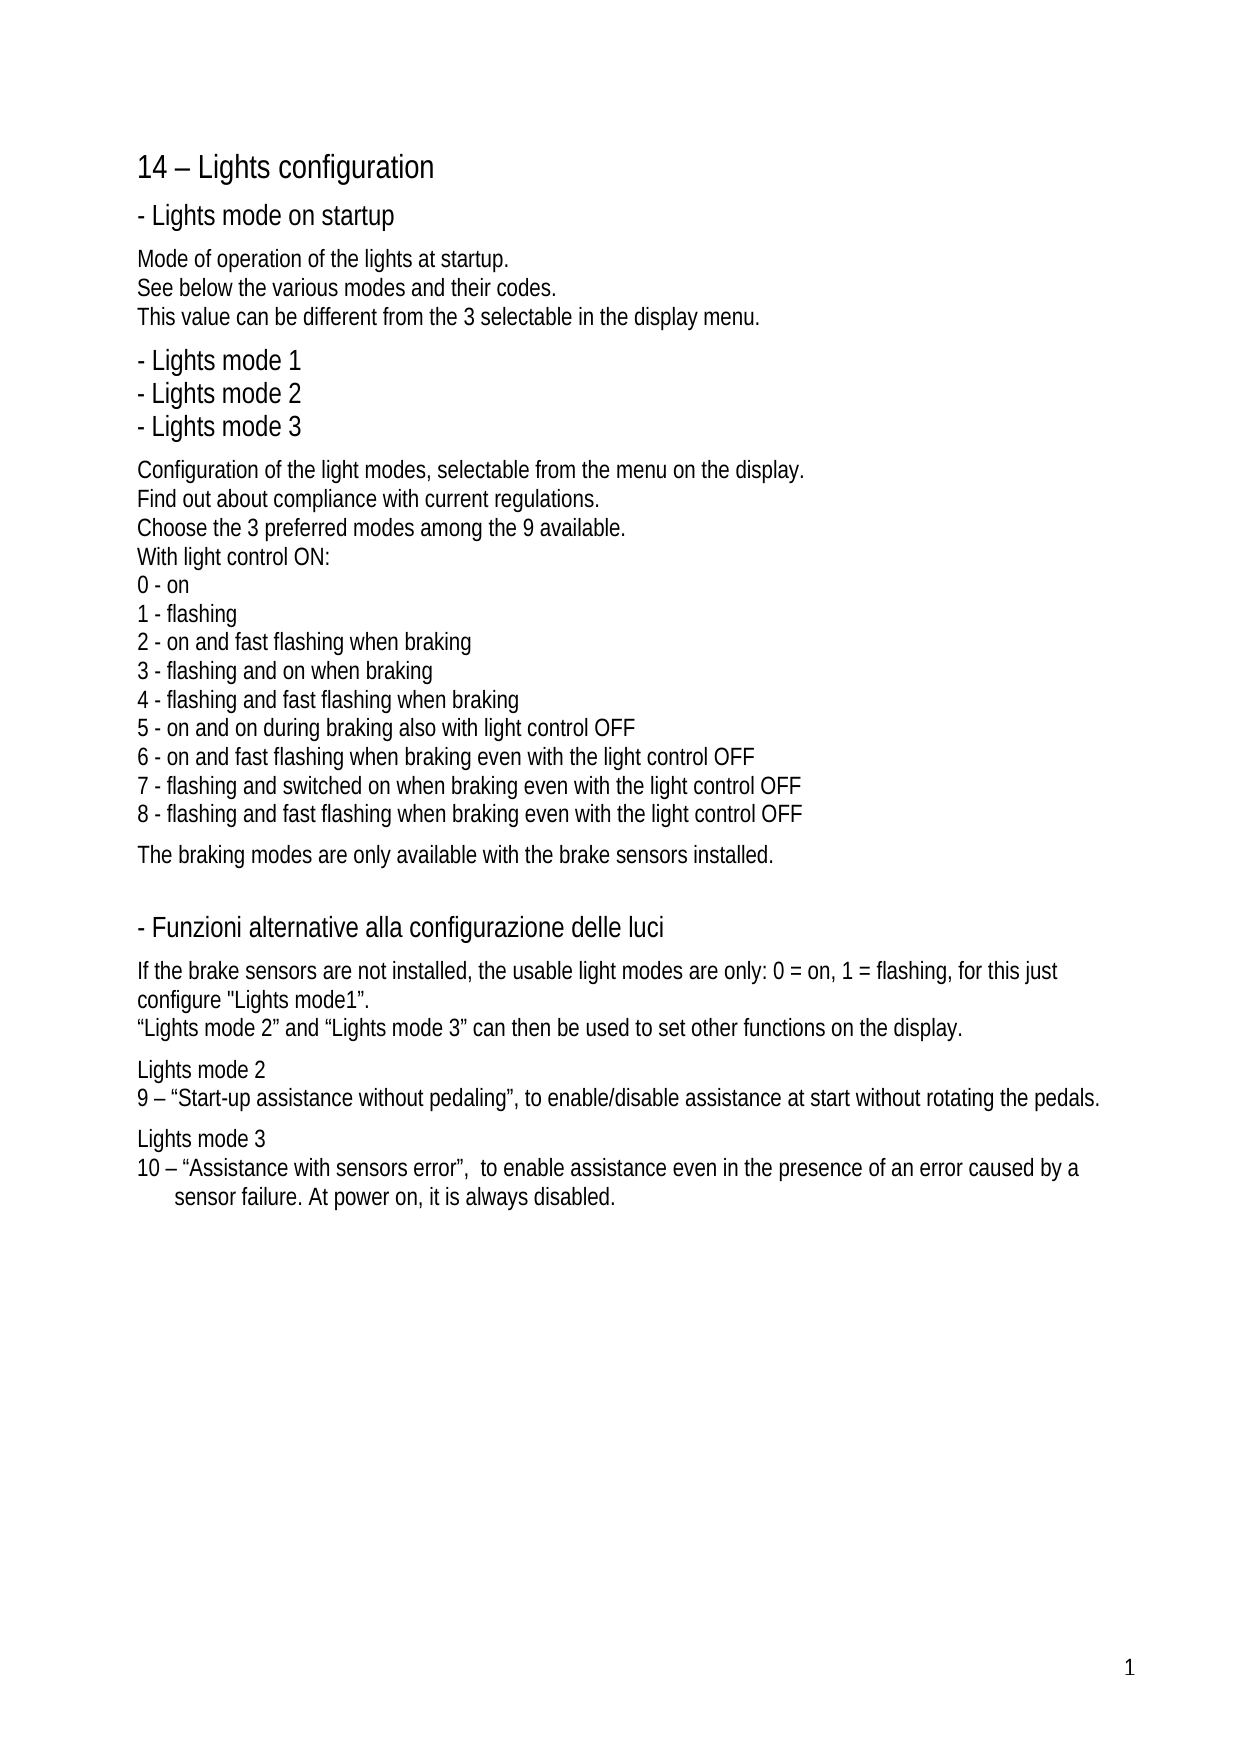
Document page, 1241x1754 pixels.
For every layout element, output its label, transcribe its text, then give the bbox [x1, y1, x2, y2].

text - Lights mode 3 [137, 409, 1122, 443]
text See below the various modes and their codes. [137, 273, 1122, 302]
text Choose the 3 preferred modes among the 9 available. [137, 513, 1122, 541]
text The braking modes are only available with the brake sensors installed. [137, 840, 1122, 869]
text 4 - flashing and fast flashing when braking [137, 685, 1122, 713]
text 3 - flashing and on when braking [137, 656, 1122, 685]
text This value can be different from the 3 selectable in the display menu. [137, 302, 1122, 330]
text Lights mode 2 [137, 1054, 1122, 1083]
text 10 – “Assistance with sensors error”, to enable assistance even in the presence of an error caused by a sensor failure. At power on, it is always disabled. [137, 1153, 1122, 1210]
text Find out about compliance with current regulations. [137, 484, 1122, 513]
text 14 – Lights configuration [137, 148, 1122, 186]
text “Lights mode 2” and “Lights mode 3” can then be used to set other functions on the display. [137, 1013, 1122, 1042]
text 8 - flashing and fast flashing when braking even with the light control OFF [137, 799, 1122, 828]
text 6 - on and fast flashing when braking even with the light control OFF [137, 742, 1122, 771]
text - Lights mode 1 [137, 343, 1122, 376]
text - Lights mode 2 [137, 376, 1122, 409]
text 2 - on and fast flashing when braking [137, 627, 1122, 656]
text 9 – “Start-up assistance without pedaling”, to enable/disable assistance at start without rotating the pedals. [137, 1083, 1122, 1112]
text With light control ON: [137, 541, 1122, 570]
text If the brake sensors are not installed, the usable light modes are only: 0 = on, 1 = flashing, for this just configure "Lights mode1”. [137, 956, 1122, 1013]
text 5 - on and on during braking also with light control OFF [137, 713, 1122, 742]
text Lights mode 3 [137, 1124, 1122, 1153]
text - Funzioni alternative alla configurazione delle luci [137, 910, 1122, 944]
text Configuration of the light modes, selectable from the menu on the display. [137, 456, 1122, 484]
text Mode of operation of the lights at startup. [137, 244, 1122, 273]
text 1 - flashing [137, 599, 1122, 627]
text 7 - flashing and switched on when braking even with the light control OFF [137, 771, 1122, 799]
text - Lights mode on startup [137, 198, 1122, 232]
text 0 - on [137, 570, 1122, 599]
